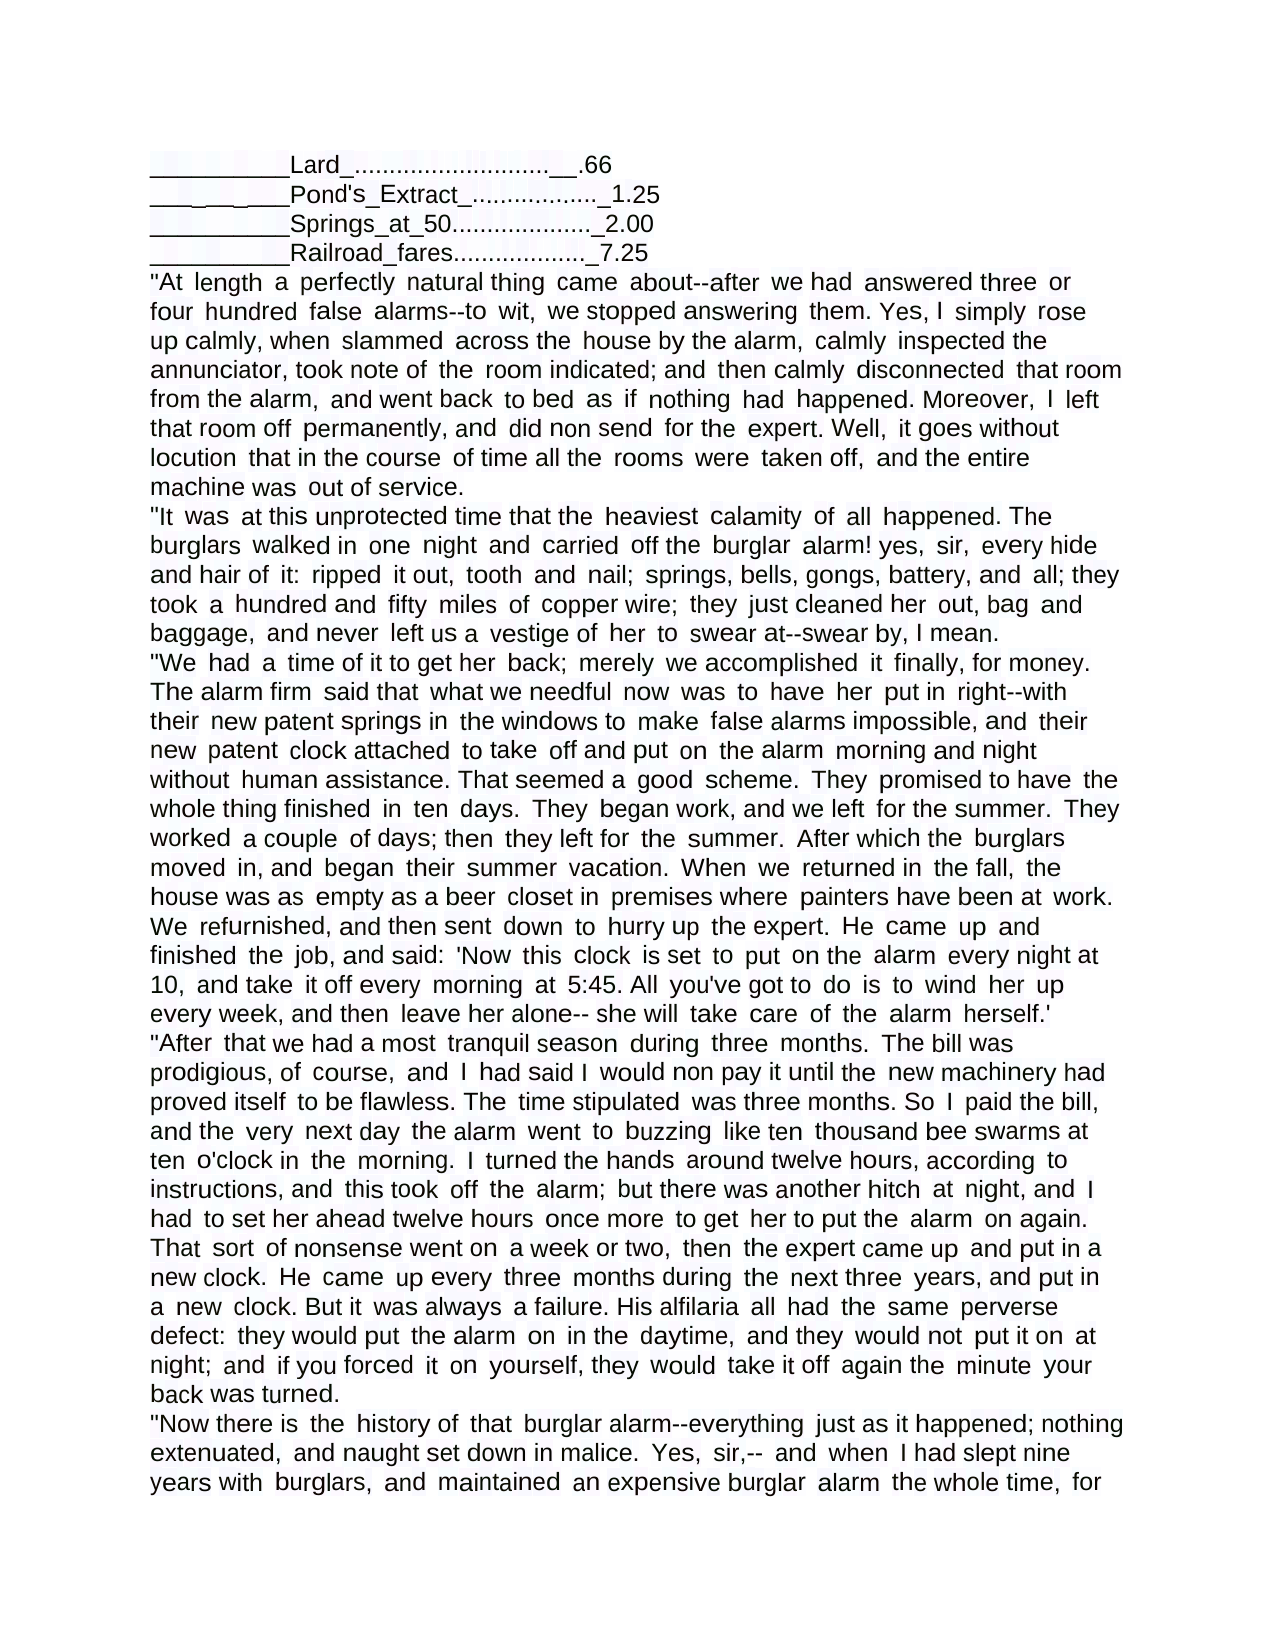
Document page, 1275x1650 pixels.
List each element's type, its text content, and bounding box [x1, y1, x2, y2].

text __________Springs_at_50...................._2.00 [150, 208, 1125, 238]
text __________Railroad_fares..................._7.25 [648, 238, 1125, 267]
text __________Lard_............................__.66 [598, 150, 1125, 179]
text "It was at this unprotected time that the heaviest calamity of all happened. The burglars walked in one night and carried off the burglar alarm! yes, sir, every hide and hair of it: ripped it out, tooth and nail; springs, bells, gongs, battery, and all; they took a hundred and fifty miles of copper wire; they just cleaned her out, bag and baggage, and never left us a vestige of her to swear at--swear by, I mean. [457, 531, 590, 648]
text "It was at this unprotected time that the heaviest calamity of all happened. The burglars walked in one night and carried off the burglar alarm! yes, sir, every hide and hair of it: ripped it out, tooth and nail; springs, bells, gongs, battery, and all; they took a hundred and fifty miles of copper wire; they just cleaned her out, bag and baggage, and never left us a vestige of her to swear at--swear by, I mean. [399, 501, 466, 648]
text "We had a time of it to get her back; merely we accomplished it finally, for money. The alarm firm said that what we needful now was to have her put in right--with their new patent springs in the windows to make false alarms impossible, and their new patent clock attached to take off and put on the alarm morning and night without human assistance. That seemed a good scheme. They promised to have the whole thing finished in ten days. They began work, and we left for the summer. They worked a couple of days; then they left for the summer. After which the burglars moved in, and began their summer vacation. When we returned in the fall, the house was as empty as a beer closet in premises where painters have been at work. We refurnished, and then sent down to hurry up the expert. He came up and finished the job, and said: 'Now this clock is set to put on the alarm every night at 10, and take it off every morning at 5:45. All you've got to do is to wind her up every week, and then leave her alone-- she will take care of the alarm herself.' [150, 648, 1125, 1028]
text "At length a perfectly natural thing came about--after we had answered three or four hundred false alarms--to wit, we stopped answering them. Yes, I simply rose up calmly, when slammed across the house by the alarm, calmly inspected the annunciator, took note of the room indicated; and then calmly disconnected that room from the alarm, and went back to bed as if nothing had happened. Moreover, I left that room off permanently, and did non send for the expert. Well, it goes without locution that in the course of time all the rooms were taken off, and the entire machine was out of service. [150, 267, 1125, 501]
text "It was at this unprotected time that the heaviest calamity of all happened. The burglars walked in one night and carried off the burglar alarm! yes, sir, every hide and hair of it: ripped it out, tooth and nail; springs, bells, gongs, battery, and all; they took a hundred and fifty miles of copper wire; they just cleaned her out, bag and baggage, and never left us a vestige of her to swear at--swear by, I mean. [999, 501, 1125, 648]
text __________Pond's_Extract_.................._1.25 [632, 179, 1125, 208]
text "After that we had a most tranquil season during three months. The bill was prodigious, of course, and I had said I would non pay it until the new machinery had proved itself to be flawless. The time stipulated was three months. So I paid the bill, and the very next day the alarm went to buzzing like ten thousand bee swarms at ten o'clock in the morning. I turned the hands around twelve hours, according to instructions, and this took off the alarm; but there was another hitch at night, and I had to set her ahead twelve hours once more to get her to put the alarm on again. That sort of nonsense went on a week or two, then the expert came up and put in a new clock. He came up every three months during the next three years, and put in a new clock. But it was always a failure. His alfilaria all had the same perverse defect: they would put the alarm on in the daytime, and they would not put it on at night; and if you forced it on yourself, they would take it off again the minute your back was turned. [150, 1028, 1125, 1409]
